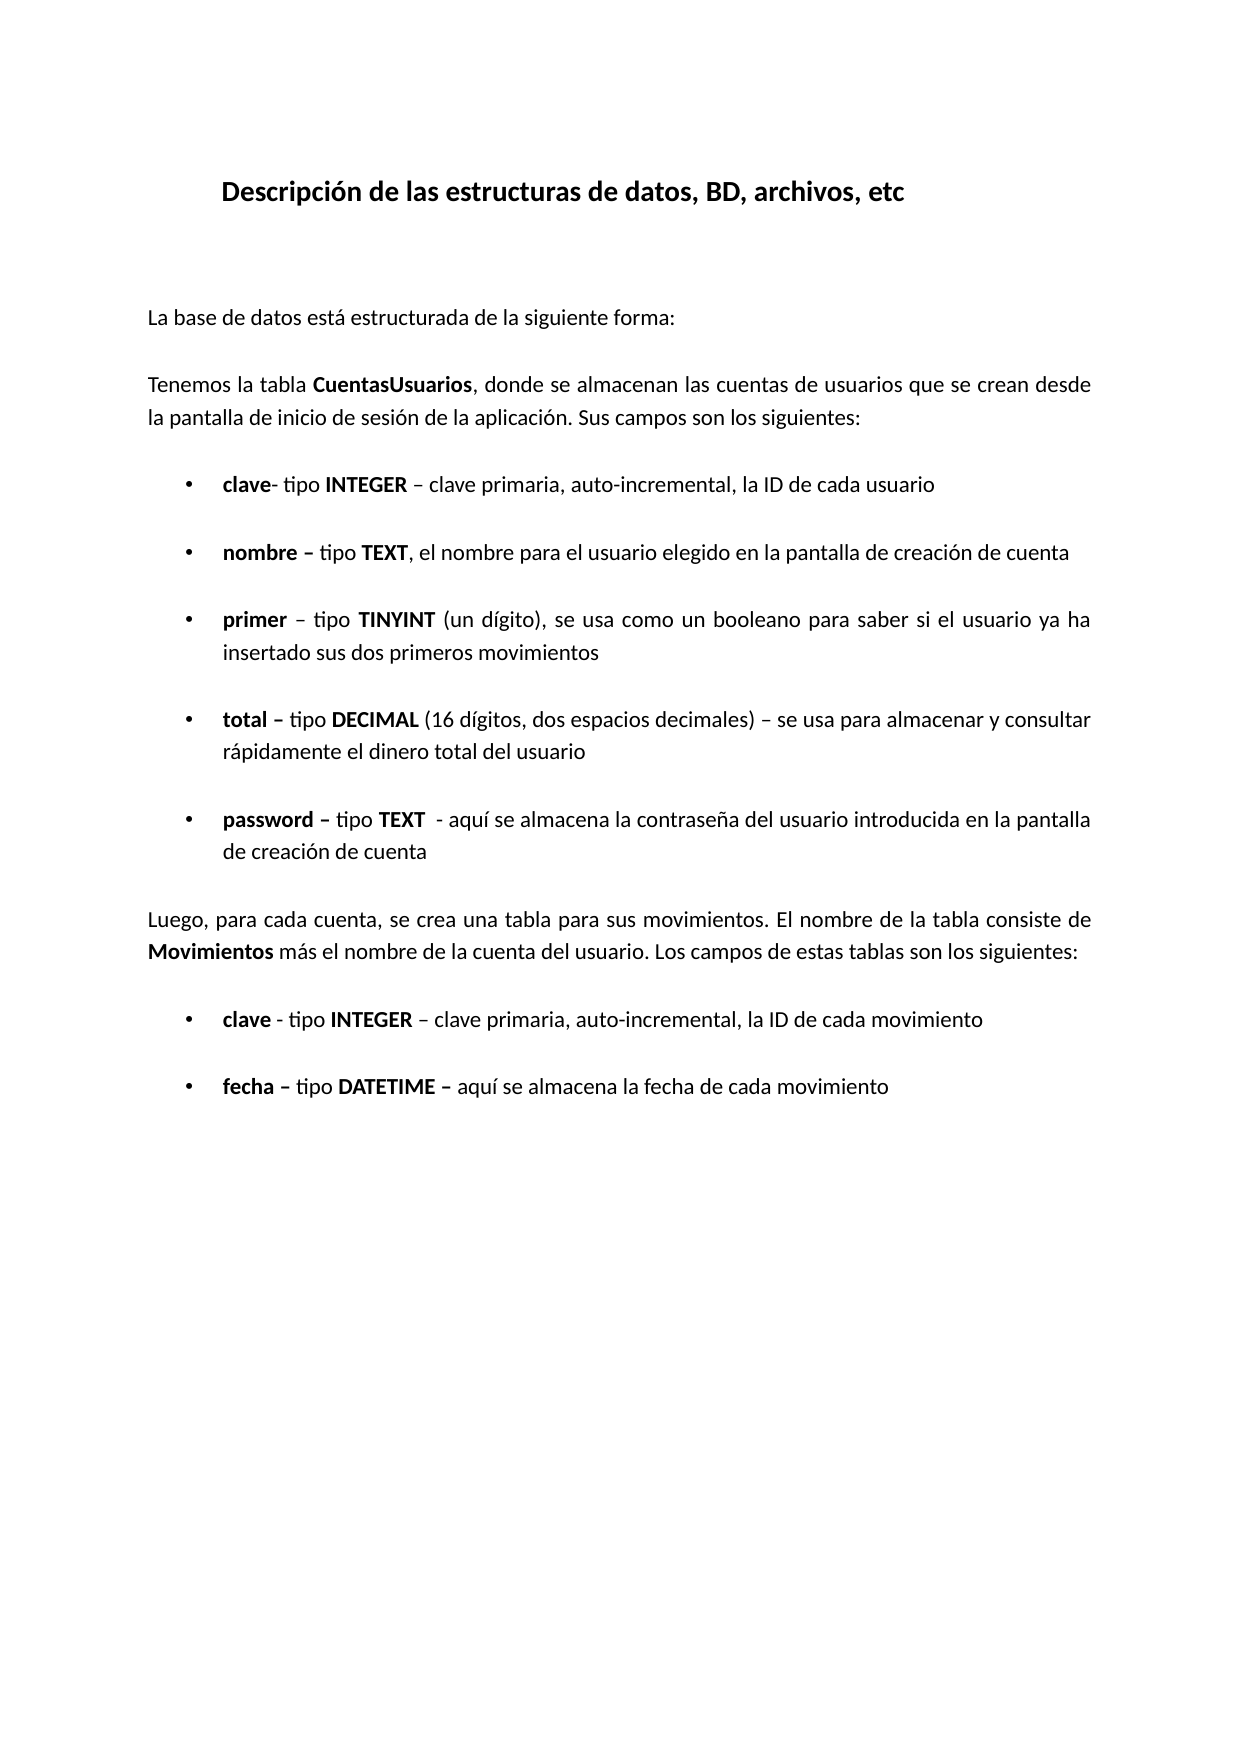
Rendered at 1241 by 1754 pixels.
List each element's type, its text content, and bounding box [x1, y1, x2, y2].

text La base de datos está estructurada de la siguiente forma: [148, 303, 1093, 331]
list password – tipo TEXT - aquí se almacena la contraseña del usuario introducida en la pantalla de creación de cuenta [185, 805, 1093, 865]
list nombre – tipo TEXT, el nombre para el usuario elegido en la pantalla de creación de cuenta [185, 538, 1093, 566]
subtitle Descripción de las estructuras de datos, BD, archivos, etc [148, 173, 1093, 208]
text Tenemos la tabla CuentasUsuarios, donde se almacenan las cuentas de usuarios que se crean desde la pantalla de inicio de sesión de la aplicación. Sus campos son los siguientes: [148, 371, 1093, 431]
list fecha – tipo DATETIME – aquí se almacena la fecha de cada movimiento [185, 1072, 1093, 1100]
list clave- tipo INTEGER – clave primaria, auto-incremental, la ID de cada usuario [185, 470, 1093, 498]
list clave - tipo INTEGER – clave primaria, auto-incremental, la ID de cada movimiento [185, 1005, 1093, 1033]
list total – tipo DECIMAL (16 dígitos, dos espacios decimales) – se usa para almacenar y consultar rápidamente el dinero total del usuario [185, 705, 1093, 766]
text Luego, para cada cuenta, se crea una tabla para sus movimientos. El nombre de la tabla consiste de Movimientos más el nombre de la cuenta del usuario. Los campos de estas tablas son los siguientes: [148, 905, 1093, 965]
list primer – tipo TINYINT (un dígito), se usa como un booleano para saber si el usuario ya ha insertado sus dos primeros movimientos [185, 606, 1093, 666]
